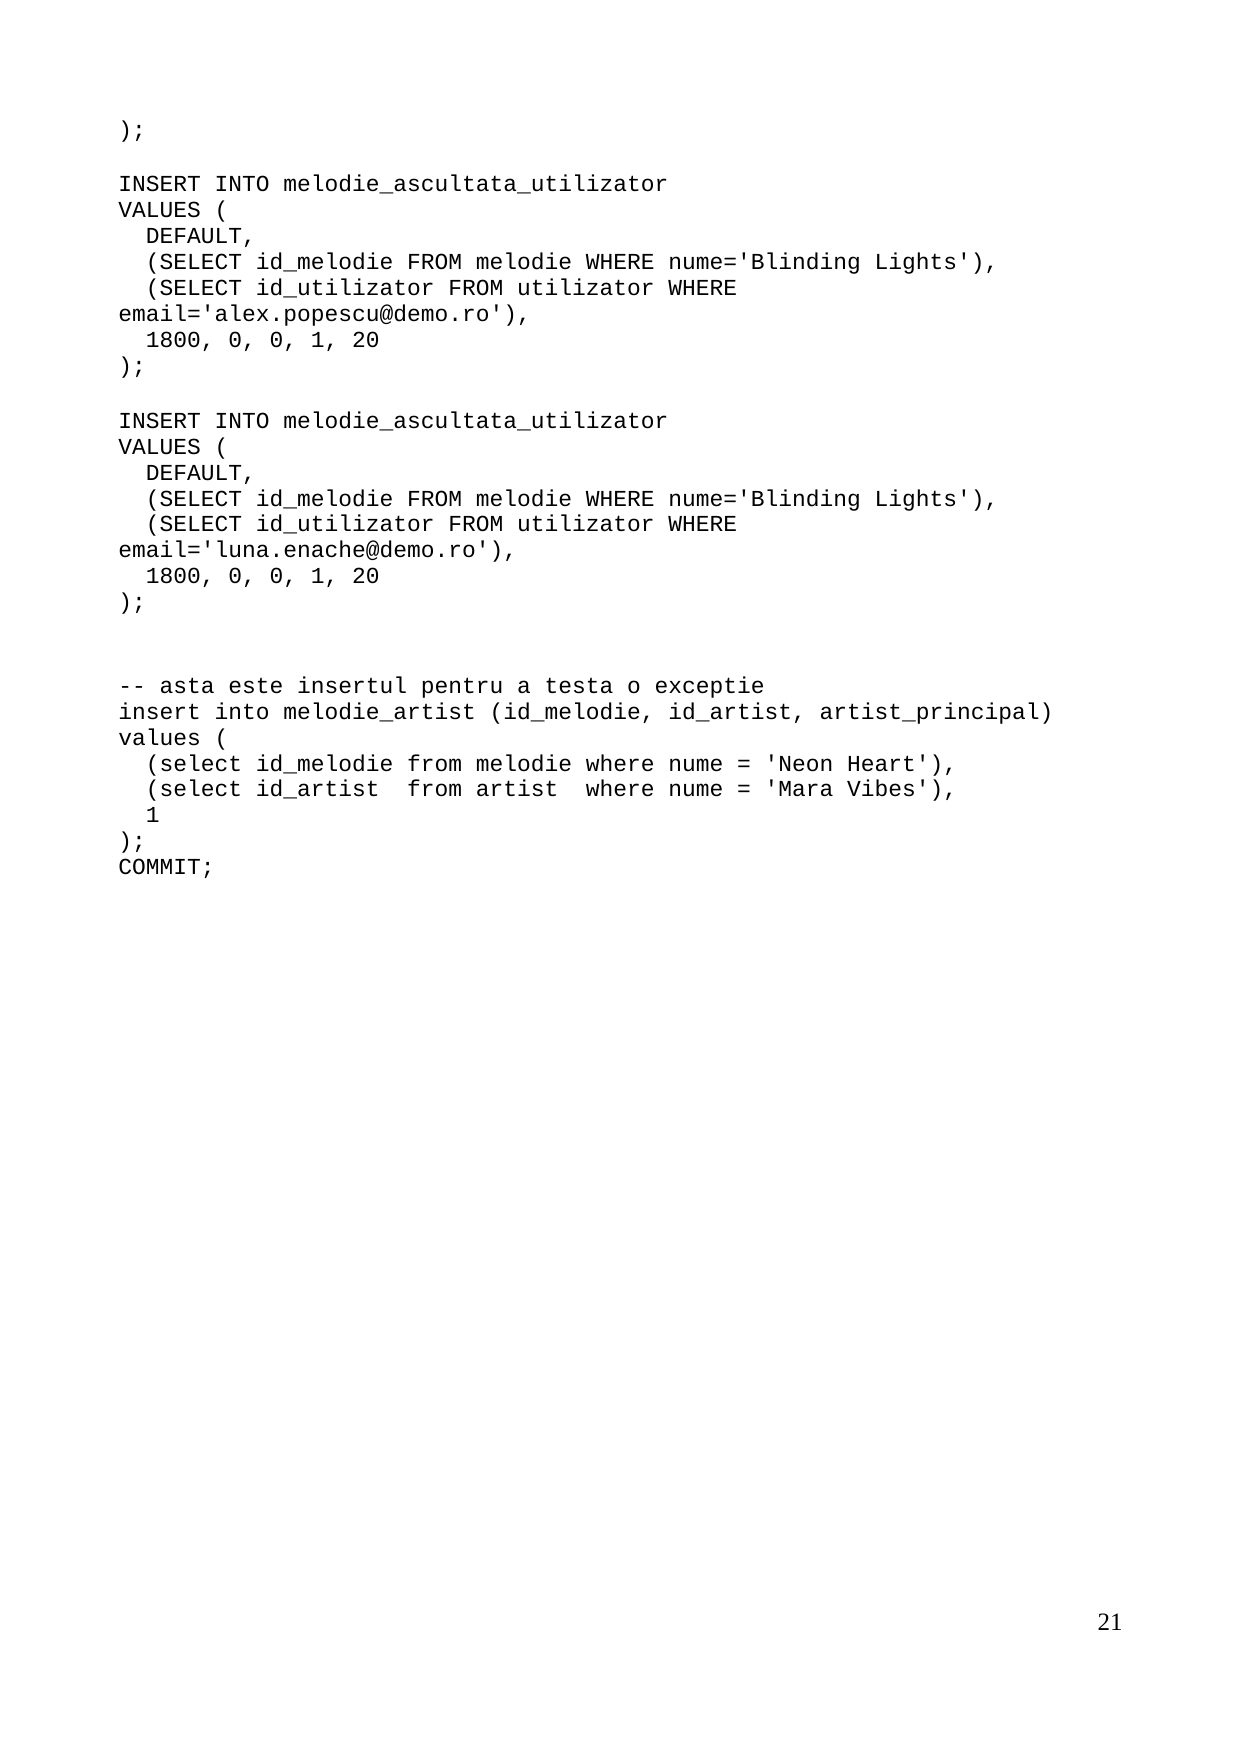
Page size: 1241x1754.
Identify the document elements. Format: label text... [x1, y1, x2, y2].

text INSERT INTO melodie_ascultata_utilizator [118, 173, 1122, 199]
text 1 [118, 804, 1122, 830]
text values ( [118, 726, 1122, 752]
text DEFAULT, [118, 225, 1122, 251]
text ); [118, 830, 1122, 856]
text 1800, 0, 0, 1, 20 [118, 565, 1122, 591]
text (SELECT id_utilizator FROM utilizator WHERE email='luna.enache@demo.ro'), [118, 513, 1122, 565]
text (SELECT id_melodie FROM melodie WHERE nume='Blinding Lights'), [118, 251, 1122, 277]
text (select id_artist from artist where nume = 'Mara Vibes'), [118, 778, 1122, 804]
text insert into melodie_artist (id_melodie, id_artist, artist_principal) [118, 700, 1122, 726]
text VALUES ( [118, 435, 1122, 461]
text -- asta este insertul pentru a testa o exceptie [118, 674, 1122, 700]
text DEFAULT, [118, 461, 1122, 487]
text ); [118, 118, 1122, 144]
text (select id_melodie from melodie where nume = 'Neon Heart'), [118, 752, 1122, 778]
text ); [118, 591, 1122, 617]
text INSERT INTO melodie_ascultata_utilizator [118, 409, 1122, 435]
text VALUES ( [118, 199, 1122, 225]
text (SELECT id_melodie FROM melodie WHERE nume='Blinding Lights'), [118, 487, 1122, 513]
text ); [118, 354, 1122, 380]
text 1800, 0, 0, 1, 20 [118, 328, 1122, 354]
text COMMIT; [118, 856, 1122, 882]
text (SELECT id_utilizator FROM utilizator WHERE email='alex.popescu@demo.ro'), [118, 277, 1122, 328]
